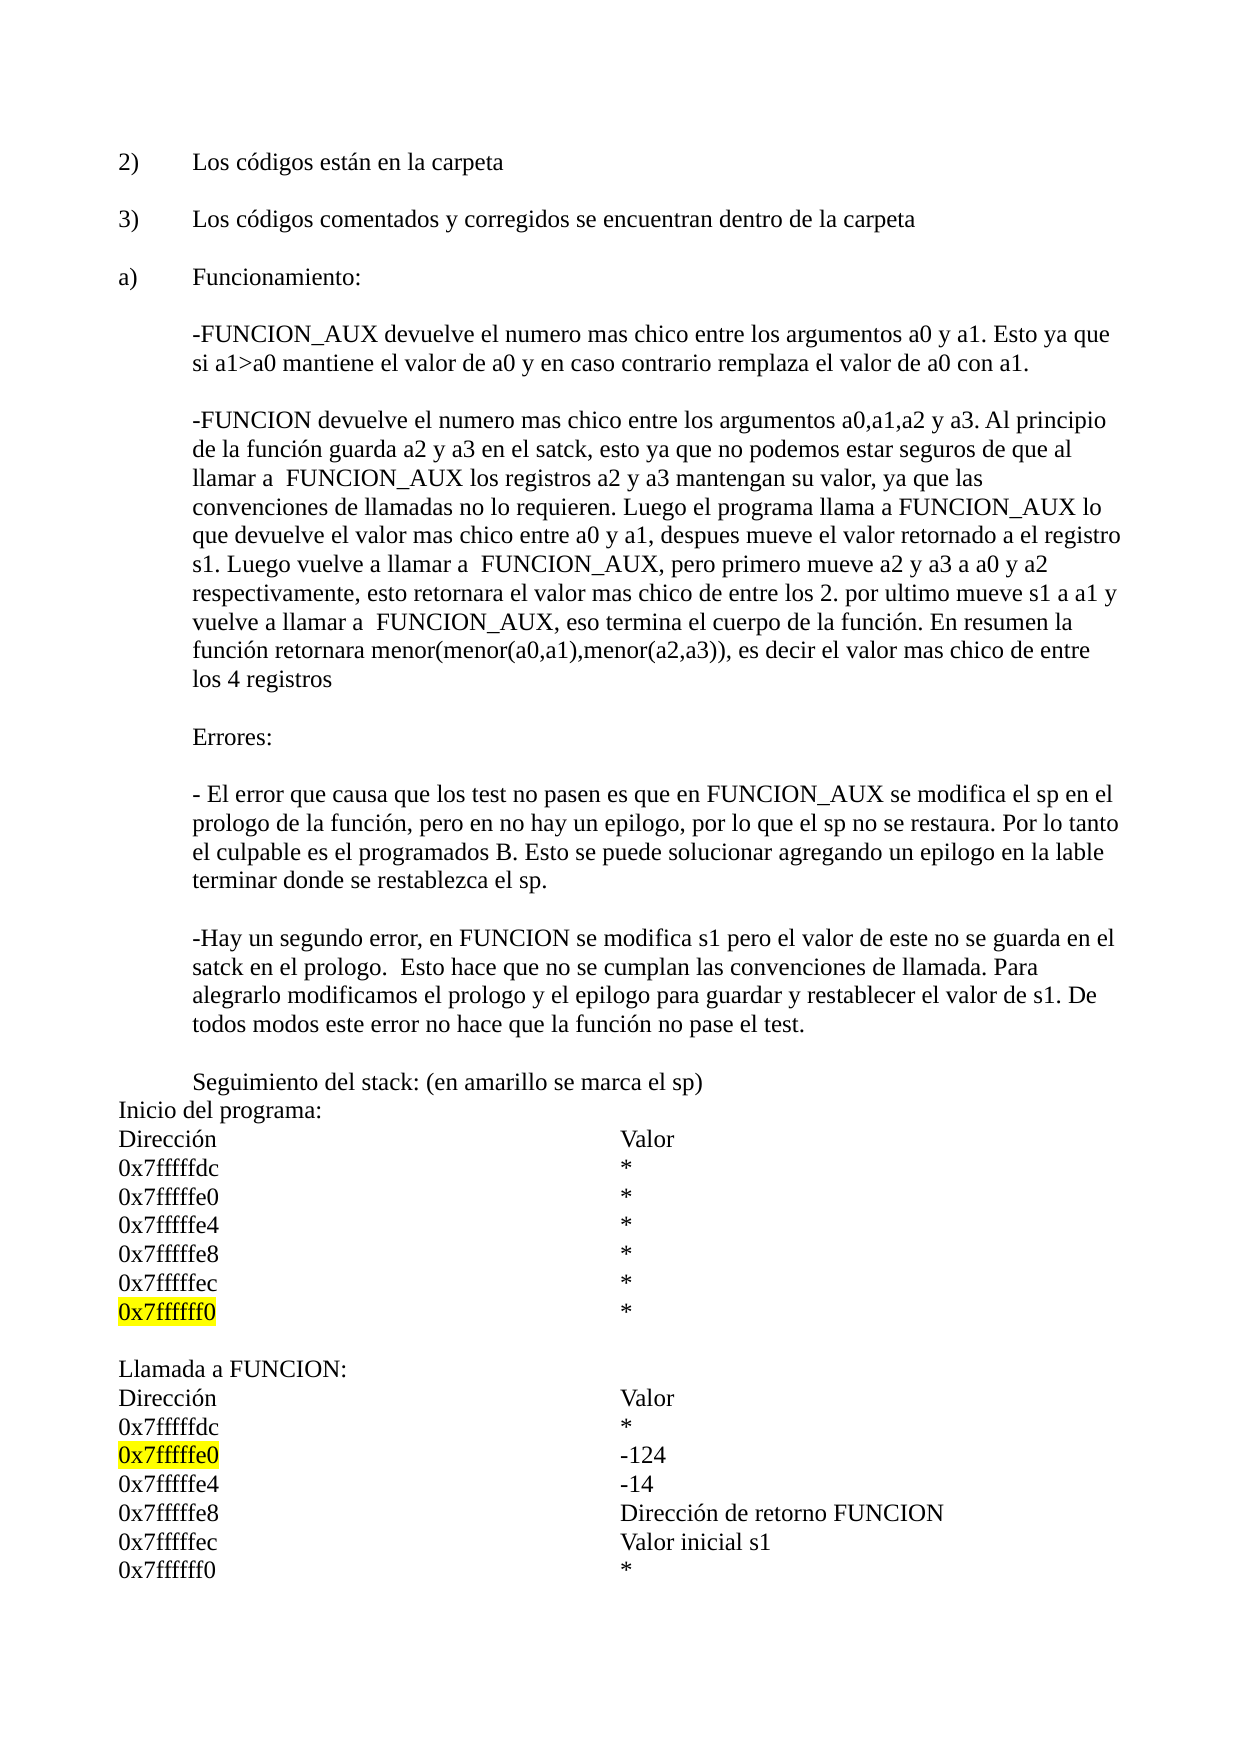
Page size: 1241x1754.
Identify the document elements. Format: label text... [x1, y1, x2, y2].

table_cell * [620, 1211, 1122, 1239]
table_cell Valor inicial s1 [620, 1527, 1122, 1556]
table_cell * [620, 1268, 1122, 1297]
table_cell -124 [620, 1441, 1122, 1469]
table_cell 0x7fffffec [118, 1527, 620, 1556]
text -FUNCION_AUX devuelve el numero mas chico entre los argumentos a0 y a1. Esto ya que si a1>a0 mantiene el valor de a0 y en caso contrario remplaza el valor de a0 con a1. [118, 319, 1122, 377]
table_cell 0x7fffffdc [118, 1412, 620, 1441]
text Llamada a FUNCION: [118, 1326, 1122, 1383]
table_cell 0x7fffffdc [118, 1153, 620, 1182]
text convenciones de llamadas no lo requieren. Luego el programa llama a FUNCION_AUX lo que devuelve el valor mas chico entre a0 y a1, despues mueve el valor retornado a el registro s1. Luego vuelve a llamar a FUNCION_AUX, pero primero mueve a2 y a3 a a0 y a2 respectivamente, esto retornara el valor mas chico de entre los 2. por ultimo mueve s1 a a1 y vuelve a llamar a FUNCION_AUX, eso termina el cuerpo de la función. En resumen la función retornara menor(menor(a0,a1),menor(a2,a3)), es decir el valor mas chico de entre los 4 registros [118, 492, 1122, 693]
table_cell * [620, 1182, 1122, 1211]
table_cell -14 [620, 1469, 1122, 1498]
table_header Dirección [118, 1124, 620, 1153]
table_cell * [620, 1412, 1122, 1441]
table_cell 0x7ffffff0 [118, 1556, 620, 1584]
table_cell 0x7ffffff0 [118, 1297, 620, 1326]
text -FUNCION devuelve el numero mas chico entre los argumentos a0,a1,a2 y a3. Al principio de la función guarda a2 y a3 en el satck, esto ya que no podemos estar seguros de que al llamar a FUNCION_AUX los registros a2 y a3 mantengan su valor, ya que las [118, 406, 1122, 492]
table_cell 0x7fffffe0 [118, 1441, 620, 1469]
text Errores: [118, 722, 1122, 751]
table_cell * [620, 1239, 1122, 1268]
table_cell 0x7fffffe0 [118, 1182, 620, 1211]
table_cell 0x7fffffe4 [118, 1469, 620, 1498]
table_cell * [620, 1297, 1122, 1326]
table_cell * [620, 1153, 1122, 1182]
text a) Funcionamiento: [118, 262, 1122, 291]
table_cell * [620, 1556, 1122, 1584]
table_cell 0x7fffffe4 [118, 1211, 620, 1239]
table_cell Dirección de retorno FUNCION [620, 1498, 1122, 1527]
table_cell 0x7fffffe8 [118, 1498, 620, 1527]
table_cell 0x7fffffe8 [118, 1239, 620, 1268]
text 2) Los códigos están en la carpeta 3) Los códigos comentados y corregidos se encuentran dentro de la carpeta [118, 118, 1122, 233]
table_header Dirección [118, 1383, 620, 1412]
table_header Valor [620, 1383, 1122, 1412]
text - El error que causa que los test no pasen es que en FUNCION_AUX se modifica el sp en el prologo de la función, pero en no hay un epilogo, por lo que el sp no se restaura. Por lo tanto el culpable es el programados B. Esto se puede solucionar agregando un epilogo en la lable terminar donde se restablezca el sp. -Hay un segundo error, en FUNCION se modifica s1 pero el valor de este no se guarda en el satck en el prologo. Esto hace que no se cumplan las convenciones de llamada. Para alegrarlo modificamos el prologo y el epilogo para guardar y restablecer el valor de s1. De todos modos este error no hace que la función no pase el test. Seguimiento del stack: (en amarillo se marca el sp) Inicio del programa: [118, 779, 1122, 1124]
table_cell 0x7fffffec [118, 1268, 620, 1297]
table_header Valor [620, 1124, 1122, 1153]
